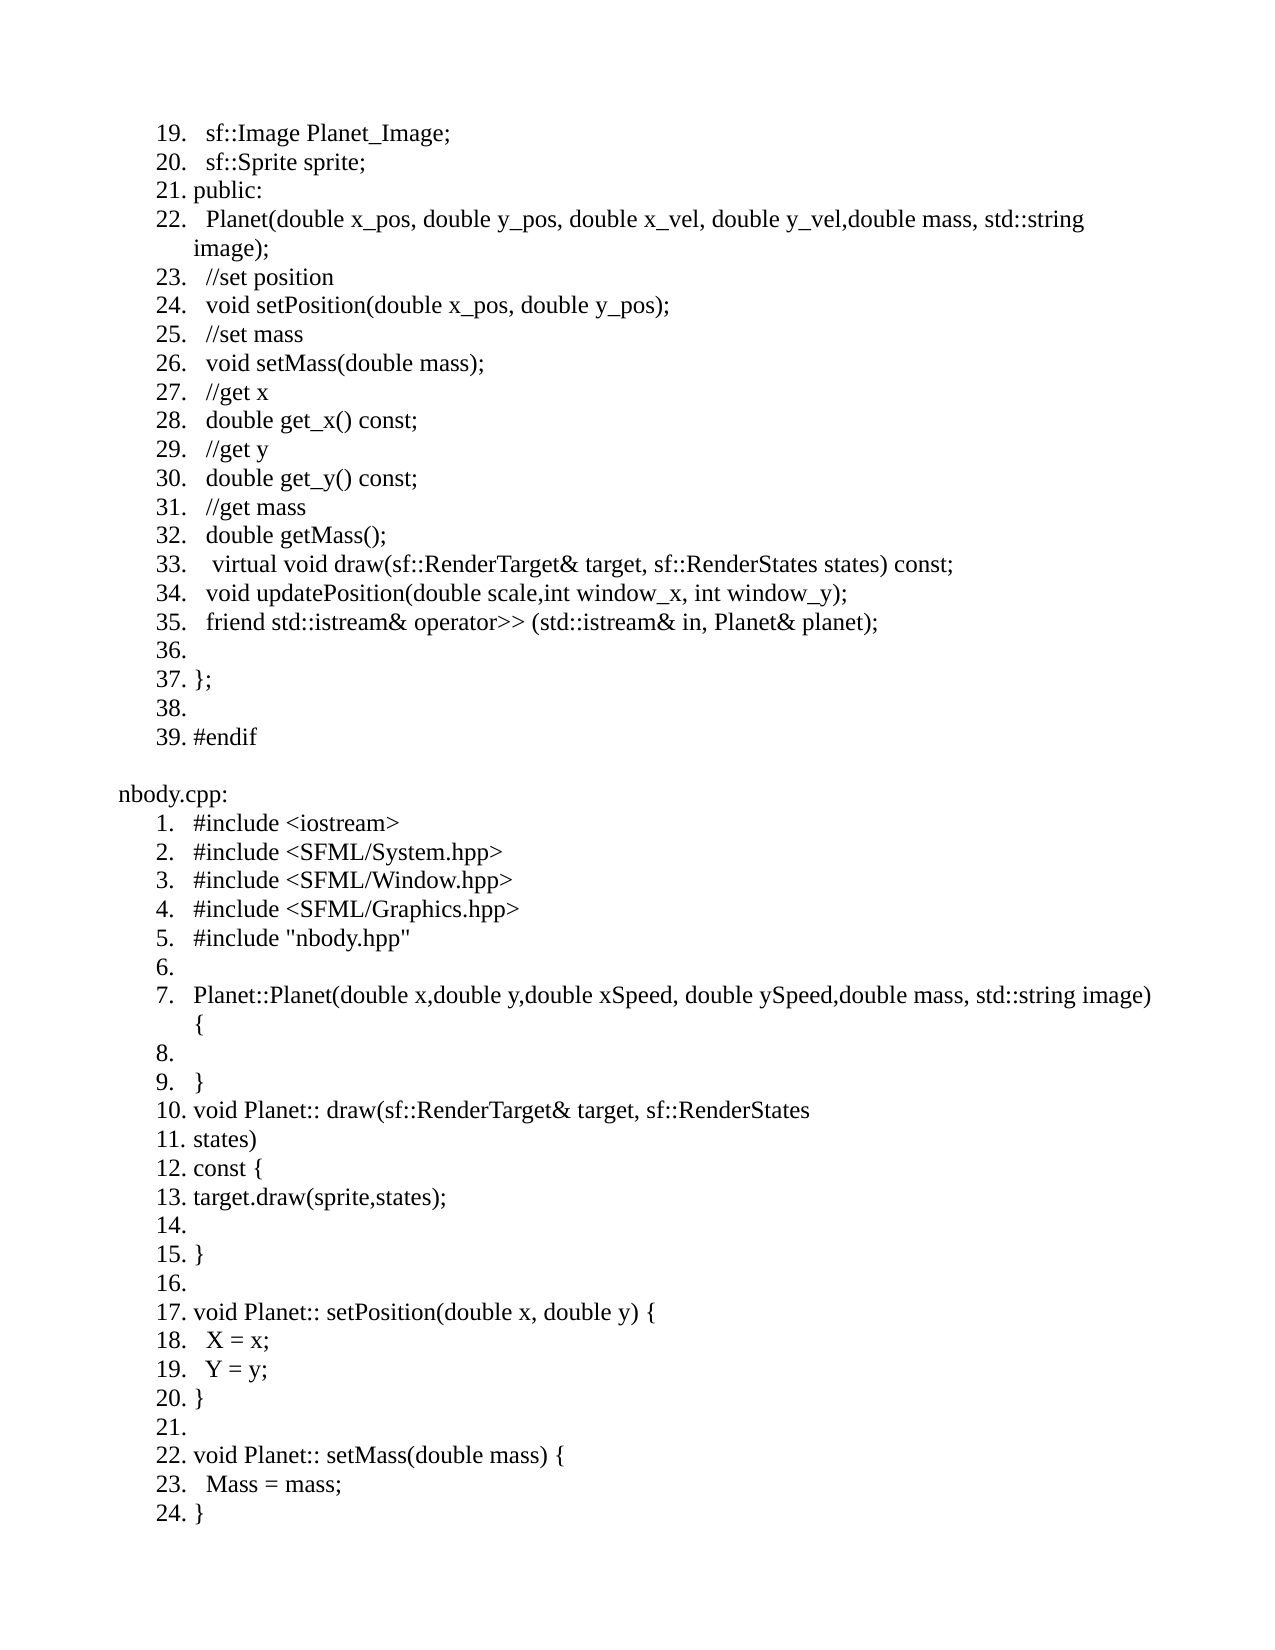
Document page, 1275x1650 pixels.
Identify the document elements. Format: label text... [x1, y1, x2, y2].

list double getMass(); [156, 521, 1157, 549]
list virtual void draw(sf::RenderTarget& target, sf::RenderStates states) const; [156, 549, 1157, 578]
list } [156, 1498, 1157, 1527]
list Planet(double x_pos, double y_pos, double x_vel, double y_vel,double mass, std::string image); [156, 204, 1157, 262]
list }; [156, 664, 1157, 693]
list target.draw(sprite,states); [156, 1182, 1157, 1211]
list #include "nbody.hpp" [156, 923, 1157, 952]
list void Planet:: setMass(double mass) { [156, 1441, 1157, 1469]
list Mass = mass; [156, 1469, 1157, 1498]
list #endif [156, 722, 1157, 751]
list Y = y; [156, 1354, 1157, 1383]
list //get x [156, 377, 1157, 406]
list const { [156, 1153, 1157, 1182]
list void setPosition(double x_pos, double y_pos); [156, 291, 1157, 319]
list void Planet:: draw(sf::RenderTarget& target, sf::RenderStates [156, 1096, 1157, 1124]
list X = x; [156, 1326, 1157, 1354]
list //get mass [156, 492, 1157, 521]
list double get_y() const; [156, 463, 1157, 492]
list void Planet:: setPosition(double x, double y) { [156, 1297, 1157, 1326]
list } [156, 1067, 1157, 1096]
list } [156, 1239, 1157, 1268]
list states) [156, 1124, 1157, 1153]
list public: [156, 176, 1157, 204]
list #include <SFML/System.hpp> [156, 837, 1157, 866]
list sf::Sprite sprite; [156, 147, 1157, 176]
list //get y [156, 434, 1157, 463]
list friend std::istream& operator>> (std::istream& in, Planet& planet); [156, 607, 1157, 636]
list sf::Image Planet_Image; [156, 118, 1157, 147]
list double get_x() const; [156, 406, 1157, 434]
list void updatePosition(double scale,int window_x, int window_y); [156, 578, 1157, 607]
list #include <SFML/Window.hpp> [156, 866, 1157, 894]
list #include <iostream> [156, 808, 1157, 837]
list void setMass(double mass); [156, 348, 1157, 377]
list } [156, 1383, 1157, 1412]
list Planet::Planet(double x,double y,double xSpeed, double ySpeed,double mass, std::string image) { [156, 981, 1157, 1038]
list //set position [156, 262, 1157, 291]
text nbody.cpp: [118, 779, 1157, 808]
list //set mass [156, 319, 1157, 348]
list #include <SFML/Graphics.hpp> [156, 894, 1157, 923]
